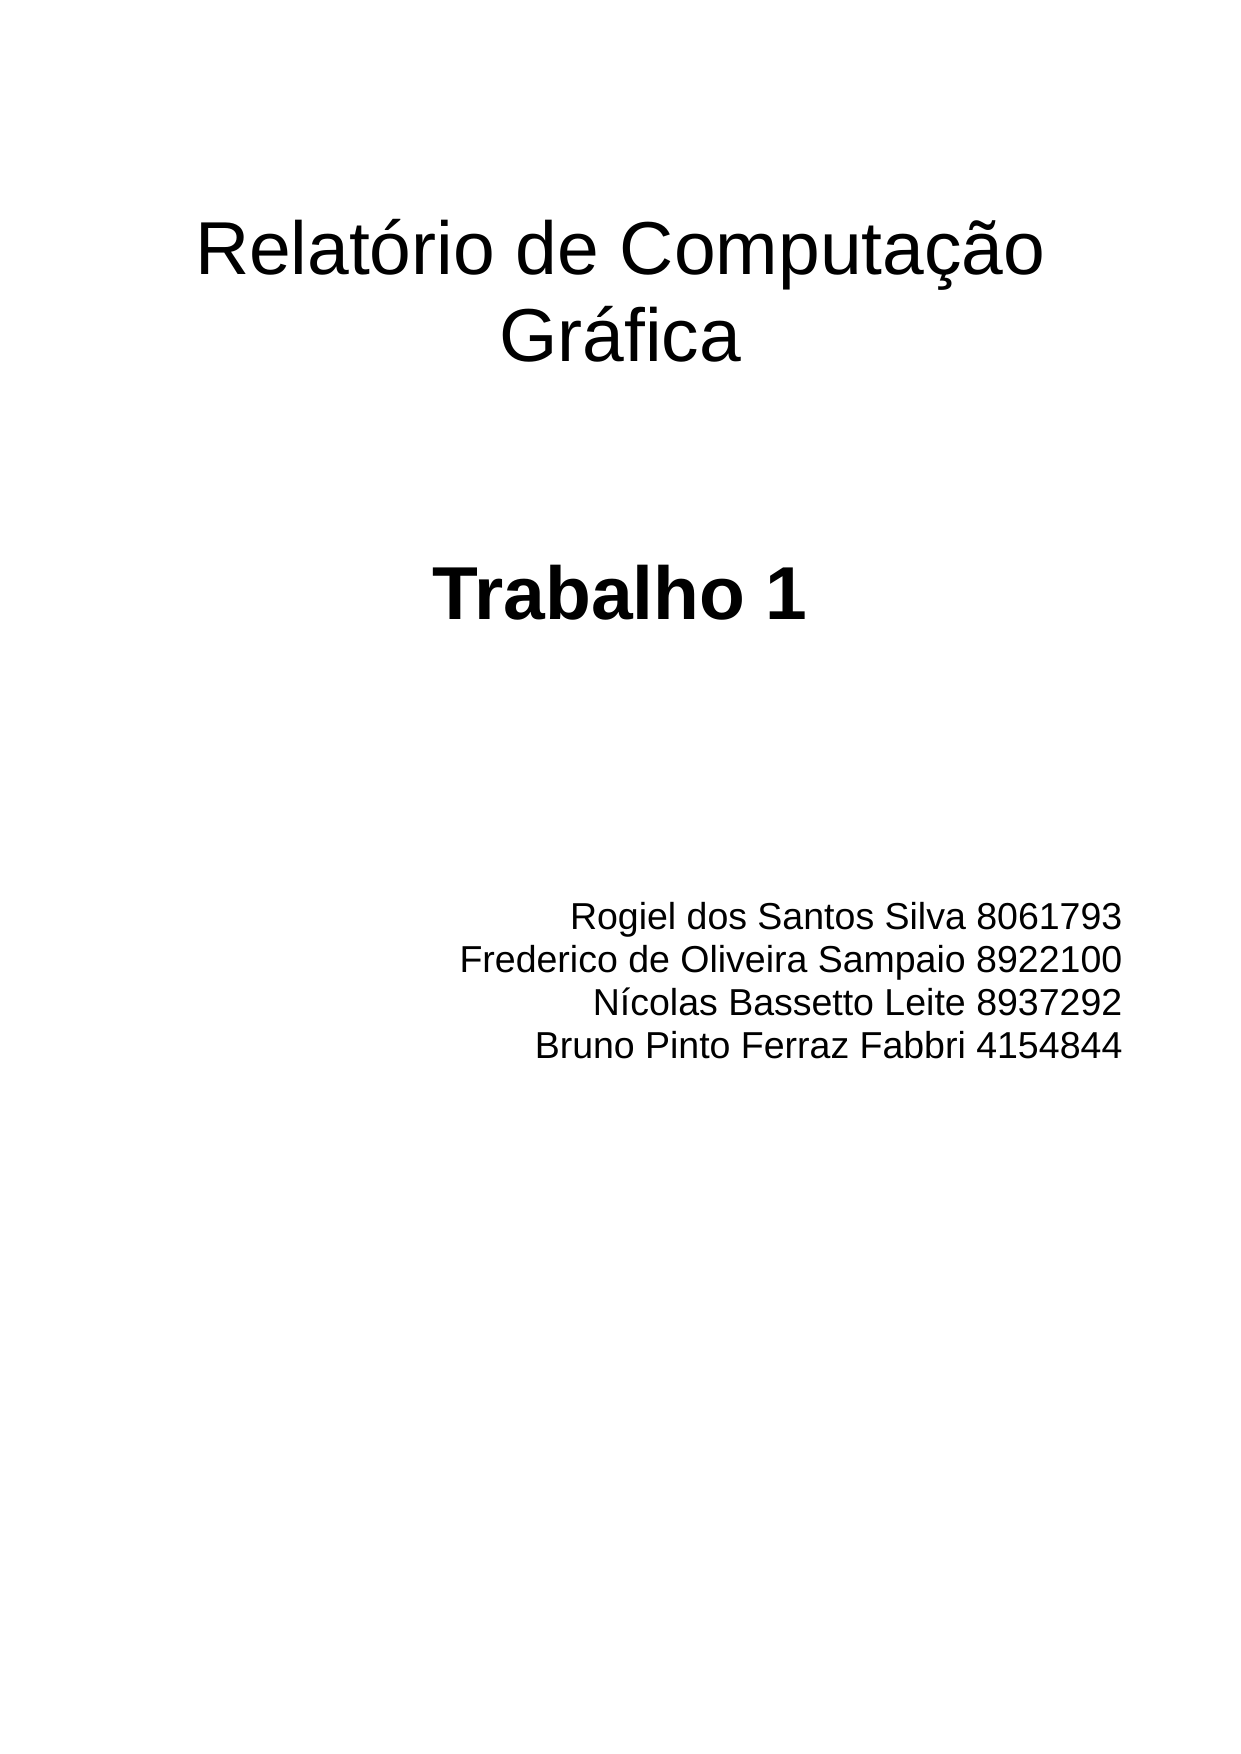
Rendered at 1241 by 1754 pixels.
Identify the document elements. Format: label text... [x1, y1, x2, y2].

text Rogiel dos Santos Silva 8061793 [118, 894, 1122, 937]
text Frederico de Oliveira Sampaio 8922100 [118, 937, 1122, 981]
text Bruno Pinto Ferraz Fabbri 4154844 [118, 1024, 1122, 1067]
text Trabalho 1 [118, 549, 1122, 636]
text Relatório de Computação Gráfica [118, 204, 1122, 377]
text Nícolas Bassetto Leite 8937292 [118, 981, 1122, 1024]
